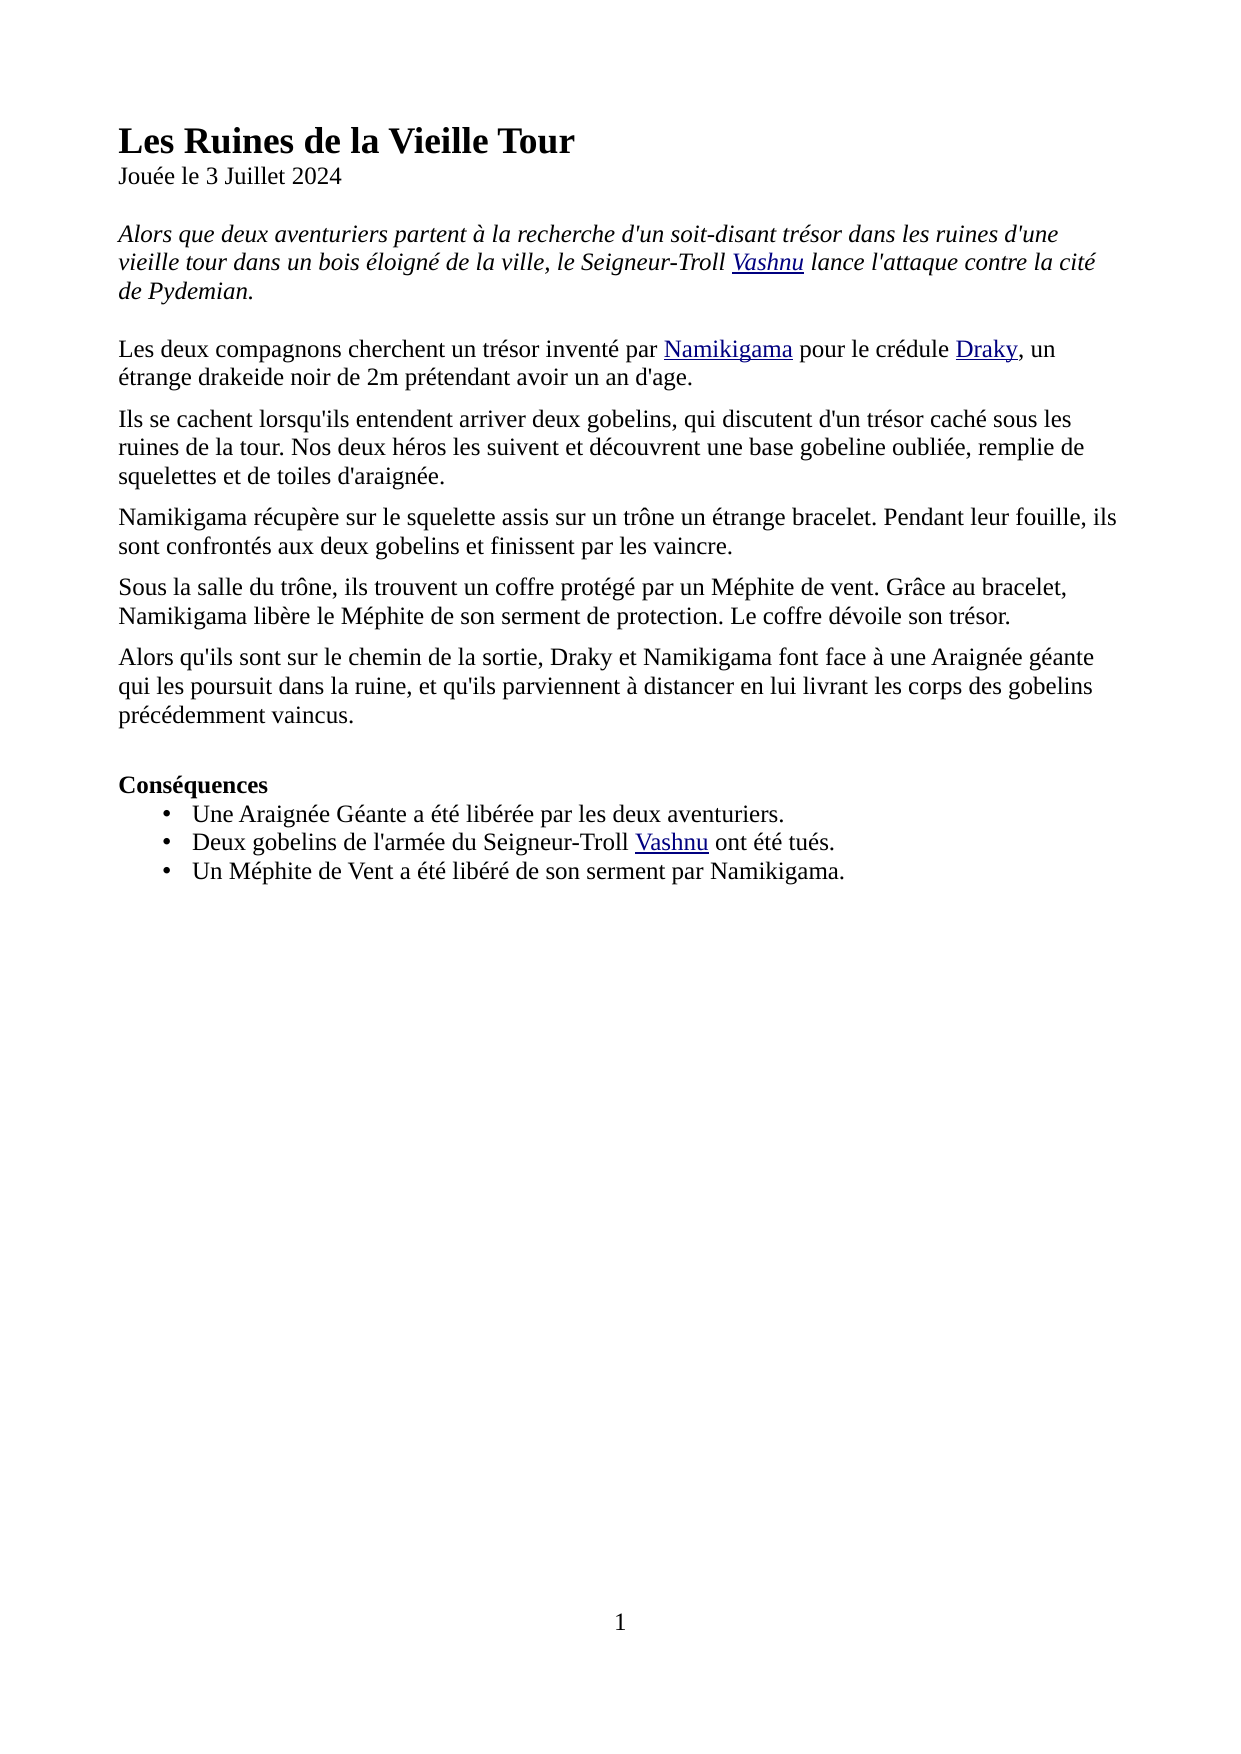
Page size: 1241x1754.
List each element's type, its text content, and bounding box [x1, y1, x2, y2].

text Ils se cachent lorsqu'ils entendent arriver deux gobelins, qui discutent d'un trésor caché sous les ruines de la tour. Nos deux héros les suivent et découvrent une base gobeline oubliée, remplie de squelettes et de toiles d'araignée. [118, 404, 1122, 490]
list Deux gobelins de l'armée du Seigneur-Troll Vashnu ont été tués. [162, 827, 1122, 856]
text Alors qu'ils sont sur le chemin de la sortie, Draky et Namikigama font face à une Araignée géante qui les poursuit dans la ruine, et qu'ils parviennent à distancer en lui livrant les corps des gobelins précédemment vaincus. [118, 642, 1122, 729]
text Jouée le 3 Juillet 2024 [118, 161, 1122, 190]
text Les deux compagnons cherchent un trésor inventé par Namikigama pour le crédule Draky, un étrange drakeide noir de 2m prétendant avoir un an d'age. [118, 334, 1122, 391]
text Namikigama récupère sur le squelette assis sur un trône un étrange bracelet. Pendant leur fouille, ils sont confrontés aux deux gobelins et finissent par les vaincre. [118, 502, 1122, 560]
list Une Araignée Géante a été libérée par les deux aventuriers. [162, 799, 1122, 827]
text Les Ruines de la Vieille Tour [118, 118, 1122, 161]
text Alors que deux aventuriers partent à la recherche d'un soit-disant trésor dans les ruines d'une vieille tour dans un bois éloigné de la ville, le Seigneur-Troll Vashnu lance l'attaque contre la cité de Pydemian. [118, 219, 1122, 305]
list Un Méphite de Vent a été libéré de son serment par Namikigama. [162, 856, 1122, 885]
text Conséquences [118, 770, 1122, 799]
text Sous la salle du trône, ils trouvent un coffre protégé par un Méphite de vent. Grâce au bracelet, Namikigama libère le Méphite de son serment de protection. Le coffre dévoile son trésor. [118, 572, 1122, 630]
